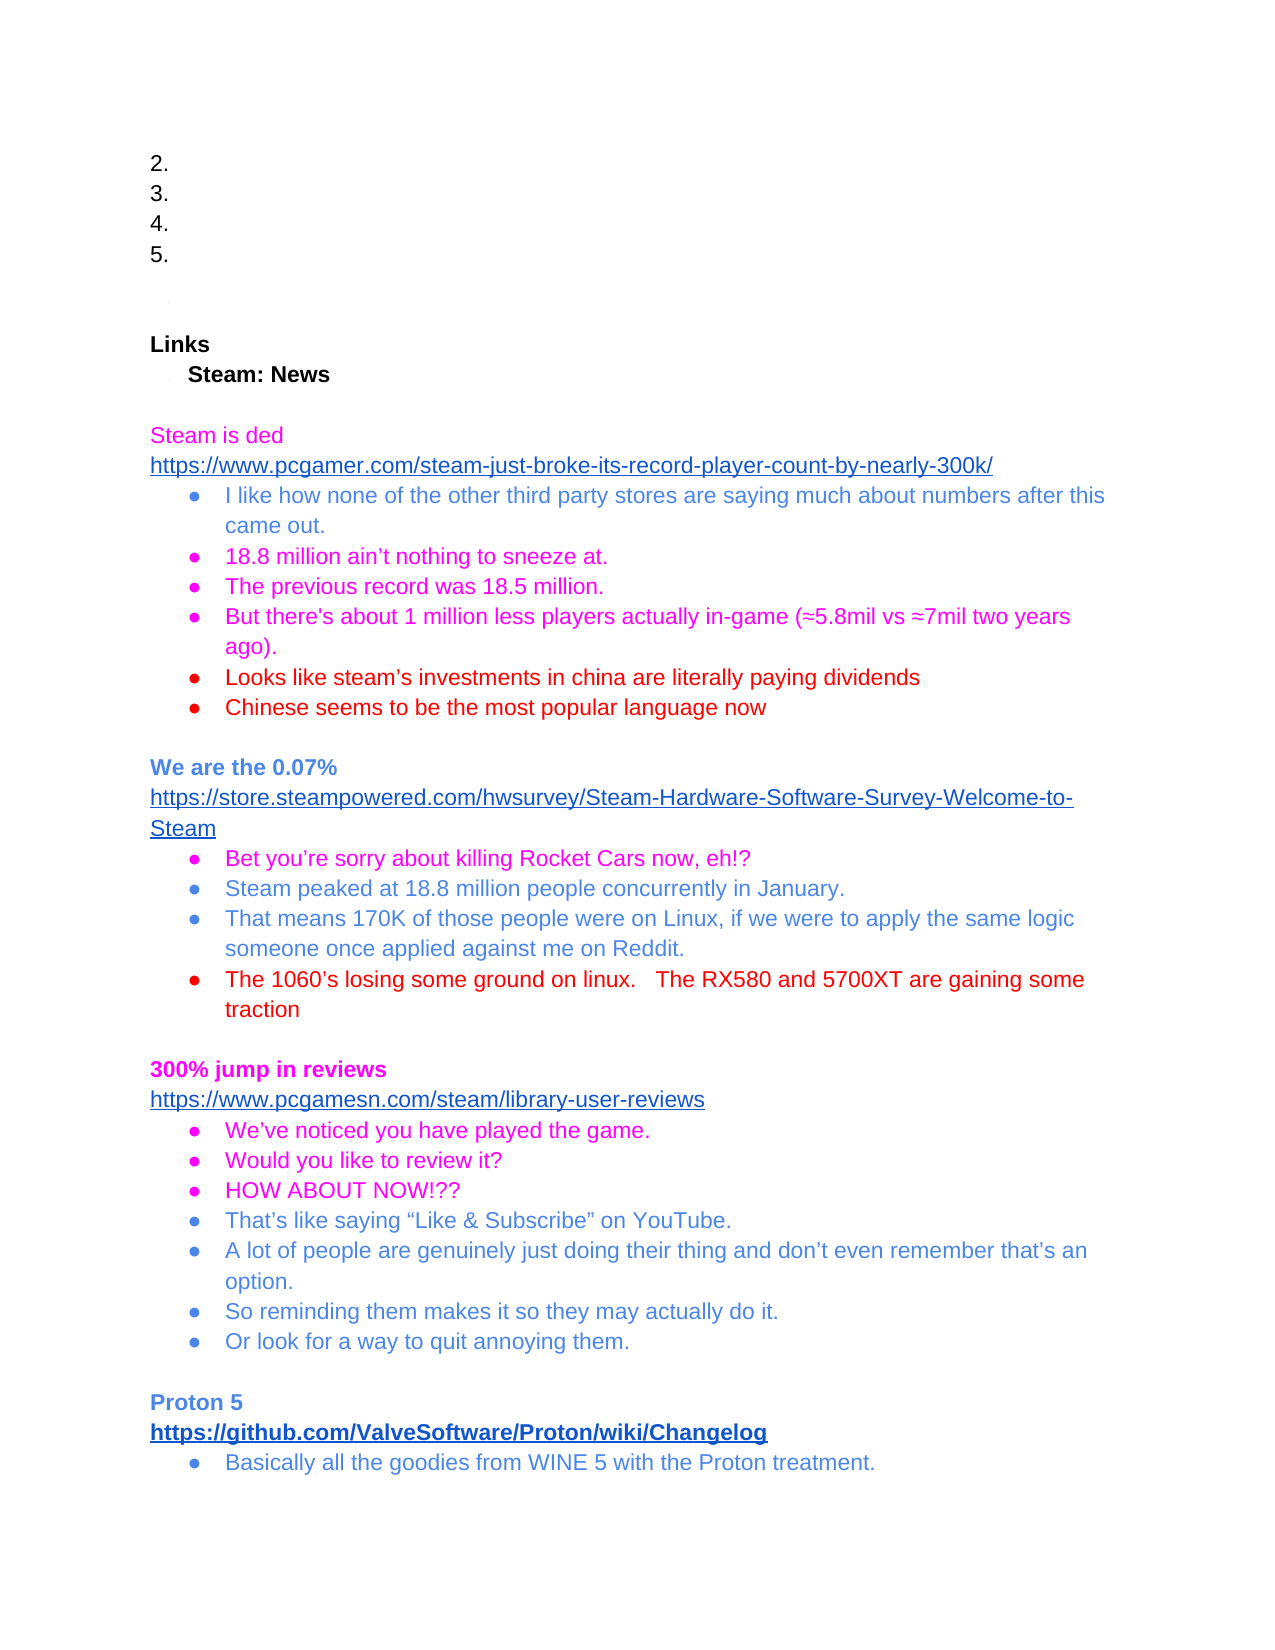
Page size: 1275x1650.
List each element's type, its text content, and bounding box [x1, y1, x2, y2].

text https://store.steampowered.com/hwsurvey/Steam-Hardware-Software-Survey-Welcome-to-Steam [150, 784, 1125, 841]
list But there's about 1 million less players actually in-game (≈5.8mil vs ≈7mil two years ago). [187, 603, 1125, 660]
list Would you like to review it? [187, 1147, 1125, 1173]
text 300% jump in reviews [150, 1056, 1125, 1083]
list That means 170K of those people were on Linux, if we were to apply the same logic someone once applied against me on Reddit. [187, 905, 1125, 962]
list A lot of people are genuinely just doing their thing and don’t even remember that’s an option. [187, 1237, 1125, 1294]
text 5. [150, 241, 1125, 267]
list Or look for a way to quit annoying them. [187, 1328, 1125, 1354]
list HOW ABOUT NOW!?? [187, 1177, 1125, 1203]
text https://www.pcgamesn.com/steam/library-user-reviews [150, 1086, 1125, 1113]
list Basically all the goodies from WINE 5 with the Proton treatment. [187, 1449, 1125, 1475]
text Steam: News [150, 361, 1125, 388]
list That’s like saying “Like & Subscribe” on YouTube. [187, 1207, 1125, 1234]
list So reminding them makes it so they may actually do it. [187, 1298, 1125, 1324]
text We are the 0.07% [150, 754, 1125, 781]
list The previous record was 18.5 million. [187, 573, 1125, 599]
list Bet you’re sorry about killing Rocket Cars now, eh!? [187, 845, 1125, 871]
list I like how none of the other third party stores are saying much about numbers after this came out. [187, 482, 1125, 539]
list Chinese seems to be the most popular language now [187, 694, 1125, 720]
text 4. [150, 210, 1125, 237]
text 2. [150, 150, 1125, 176]
text Steam is ded [150, 422, 1125, 448]
list Looks like steam’s investments in china are literally paying dividends [187, 663, 1125, 690]
text https://github.com/ValveSoftware/Proton/wiki/Changelog [150, 1419, 1125, 1445]
list Steam peaked at 18.8 million people concurrently in January. [187, 875, 1125, 901]
list 18.8 million ain’t nothing to sneeze at. [187, 543, 1125, 569]
text Links [150, 331, 1125, 358]
text Proton 5 [150, 1388, 1125, 1415]
list We’ve noticed you have played the game. [187, 1117, 1125, 1143]
text https://www.pcgamer.com/steam-just-broke-its-record-player-count-by-nearly-300k/ [150, 452, 1125, 478]
text 3. [150, 180, 1125, 207]
list The 1060’s losing some ground on linux. The RX580 and 5700XT are gaining some traction [187, 966, 1125, 1022]
